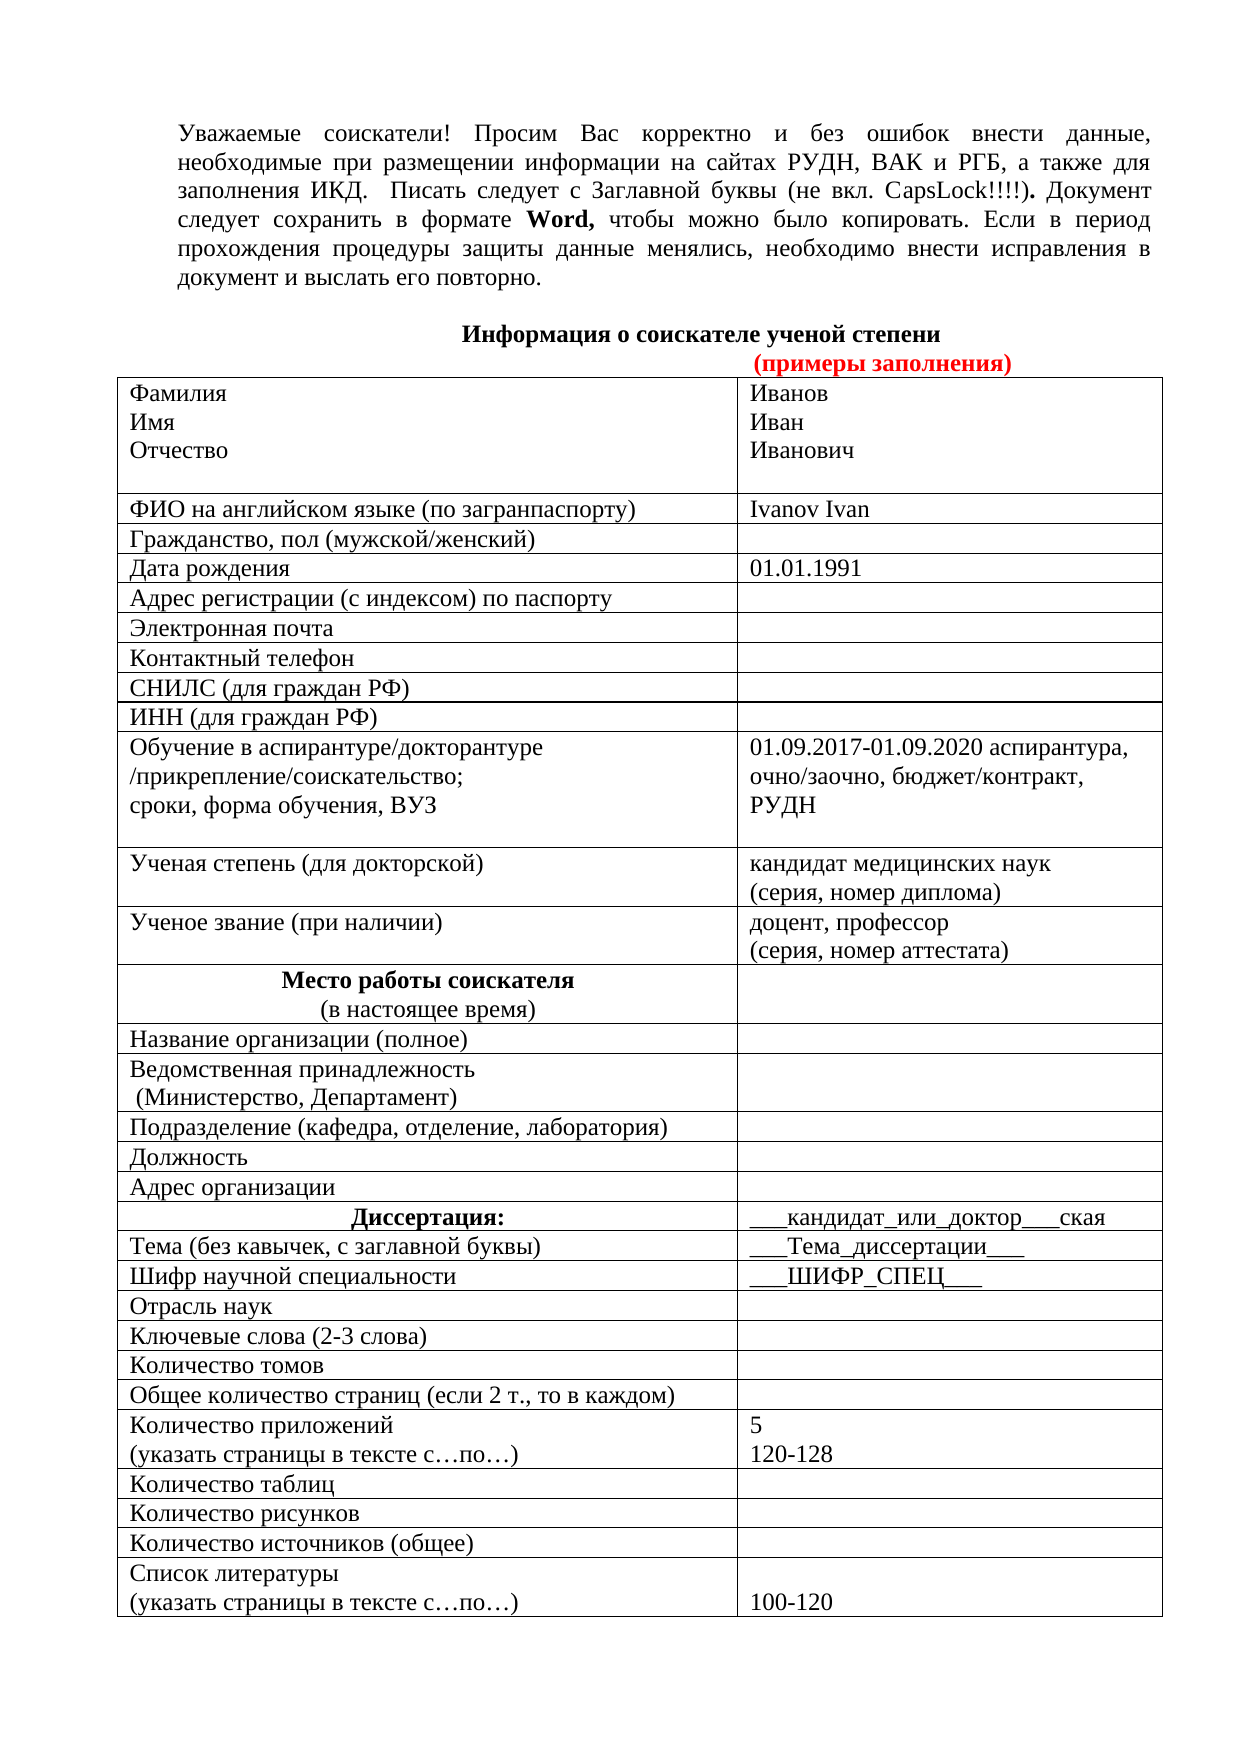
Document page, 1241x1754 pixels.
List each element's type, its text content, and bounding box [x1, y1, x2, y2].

table_cell [738, 1172, 1162, 1201]
text Информация о соискателе ученой степени [177, 319, 1152, 348]
table_header Фамилия Имя Отчество [118, 378, 737, 493]
table_cell ИНН (для граждан РФ) [118, 703, 737, 731]
table_cell [738, 1054, 1162, 1111]
table_cell Дата рождения [118, 554, 737, 582]
table_cell Контактный телефон [118, 643, 737, 672]
table_header Иванов Иван Иванович [738, 378, 1162, 493]
table_cell Место работы соискателя (в настоящее время) [118, 965, 737, 1023]
table_cell Гражданство, пол (мужской/женский) [118, 524, 737, 552]
table_cell [738, 1351, 1162, 1379]
table_cell Электронная почта [118, 613, 737, 642]
table_cell ФИО на английском языке (по загранпаспорту) [118, 494, 737, 523]
table_cell Общее количество страниц (если 2 т., то в каждом) [118, 1380, 737, 1409]
table_cell [738, 1380, 1162, 1409]
table_cell Ведомственная принадлежность (Министерство, Департамент) [118, 1054, 737, 1111]
table_cell [738, 1469, 1162, 1497]
table_cell Количество таблиц [118, 1469, 737, 1497]
table_cell Подразделение (кафедра, отделение, лаборатория) [118, 1112, 737, 1141]
table_cell кандидат медицинских наук (серия, номер диплома) [738, 848, 1162, 906]
table_cell Список литературы (указать страницы в тексте с…по…) [118, 1558, 737, 1616]
table_cell Диссертация: [118, 1202, 737, 1230]
table_cell [738, 1528, 1162, 1557]
table_cell Ключевые слова (2-3 слова) [118, 1321, 737, 1349]
table_cell Шифр научной специальности [118, 1261, 737, 1290]
table_cell [738, 703, 1162, 731]
table_cell Количество рисунков [118, 1499, 737, 1527]
table_cell Количество приложений (указать страницы в тексте с…по…) [118, 1410, 737, 1468]
table_cell Ivanov Ivan [738, 494, 1162, 523]
table_cell 01.09.2017-01.09.2020 аспирантура, очно/заочно, бюджет/контракт, РУДН [738, 732, 1162, 847]
table_cell Ученая степень (для докторской) [118, 848, 737, 906]
table_cell ___Тема_диссертации___ [738, 1231, 1162, 1260]
table_cell Адрес регистрации (с индексом) по паспорту [118, 583, 737, 612]
table_cell [738, 1112, 1162, 1141]
table_cell 5 120-128 [738, 1410, 1162, 1468]
table_cell доцент, профессор (серия, номер аттестата) [738, 907, 1162, 964]
table_cell Тема (без кавычек, с заглавной буквы) [118, 1231, 737, 1260]
table_cell Отрасль наук [118, 1291, 737, 1320]
table_cell [738, 1142, 1162, 1171]
table_cell 100-120 [738, 1558, 1162, 1616]
text Уважаемые соискатели! Просим Вас корректно и без ошибок внести данные, необходимые при размещении информации на сайтах РУДН, ВАК и РГБ, а также для заполнения ИКД. Писать следует с Заглавной буквы (не вкл. СapsLock!!!!). Документ следует сохранить в формате Word, чтобы можно было копировать. Если в период прохождения процедуры защиты данные менялись, необходимо внести исправления в документ и выслать его повторно. [177, 118, 1152, 291]
table_cell [738, 583, 1162, 612]
table_cell Обучение в аспирантуре/докторантуре /прикрепление/соискательство; сроки, форма обучения, ВУЗ [118, 732, 737, 847]
table_cell [738, 1499, 1162, 1527]
table_cell СНИЛС (для граждан РФ) [118, 673, 737, 701]
table_cell [738, 1321, 1162, 1349]
table_cell Адрес организации [118, 1172, 737, 1201]
table_cell ___ШИФР_СПЕЦ___ [738, 1261, 1162, 1290]
table_cell Ученое звание (при наличии) [118, 907, 737, 964]
table_cell 01.01.1991 [738, 554, 1162, 582]
table_cell [738, 673, 1162, 701]
table_cell [738, 1291, 1162, 1320]
table_cell [738, 1024, 1162, 1053]
table_cell [738, 643, 1162, 672]
table_cell [738, 965, 1162, 1023]
table_cell Должность [118, 1142, 737, 1171]
table_cell Количество томов [118, 1351, 737, 1379]
table_cell Название организации (полное) [118, 1024, 737, 1053]
table_cell [738, 613, 1162, 642]
table_cell [738, 524, 1162, 552]
table_cell ___кандидат_или_доктор___ская [738, 1202, 1162, 1230]
table_cell Количество источников (общее) [118, 1528, 737, 1557]
text (примеры заполнения) [177, 348, 1152, 377]
